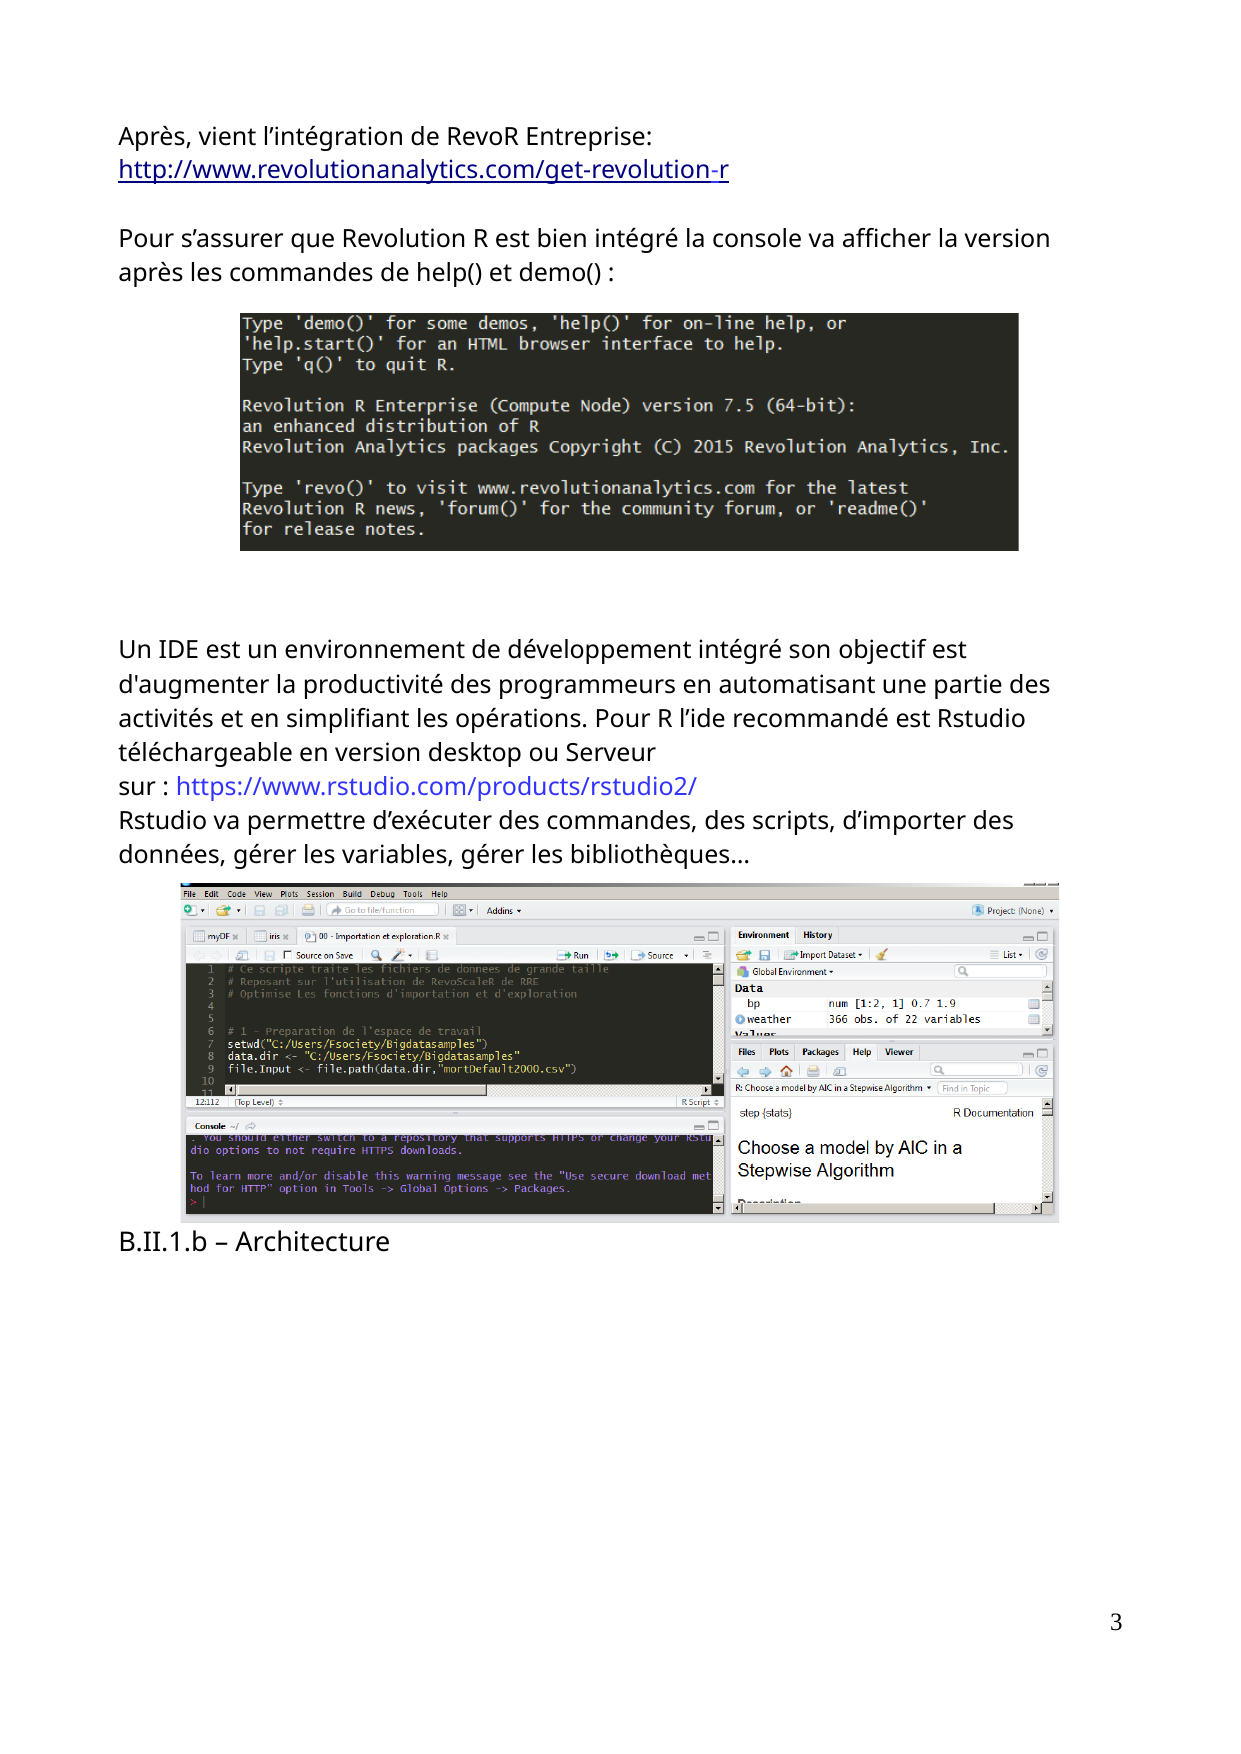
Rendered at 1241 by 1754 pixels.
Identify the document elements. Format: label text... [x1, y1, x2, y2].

text Pour s’assurer que Revolution R est bien intégré la console va afficher la version après les commandes de help() et demo() : [118, 220, 1122, 288]
text B.II.1.b – Architecture [118, 1126, 1122, 1259]
text Rstudio va permettre d’exécuter des commandes, des scripts, d’importer des données, gérer les variables, gérer les bibliothèques… [118, 802, 1122, 871]
picture [240, 313, 1019, 551]
text Un IDE est un environnement de développement intégré son objectif est d'augmenter la productivité des programmeurs en automatisant une partie des activités et en simplifiant les opérations. Pour R l’ide recommandé est Rstudio téléchargeable en version desktop ou Serveur [118, 632, 1122, 768]
text sur : https://www.rstudio.com/products/rstudio2/ [118, 768, 1122, 802]
text Après, vient l’intégration de RevoR Entreprise: http://www.revolutionanalytics.com/get-revolution-r [118, 118, 1122, 186]
picture [180, 883, 1060, 1223]
